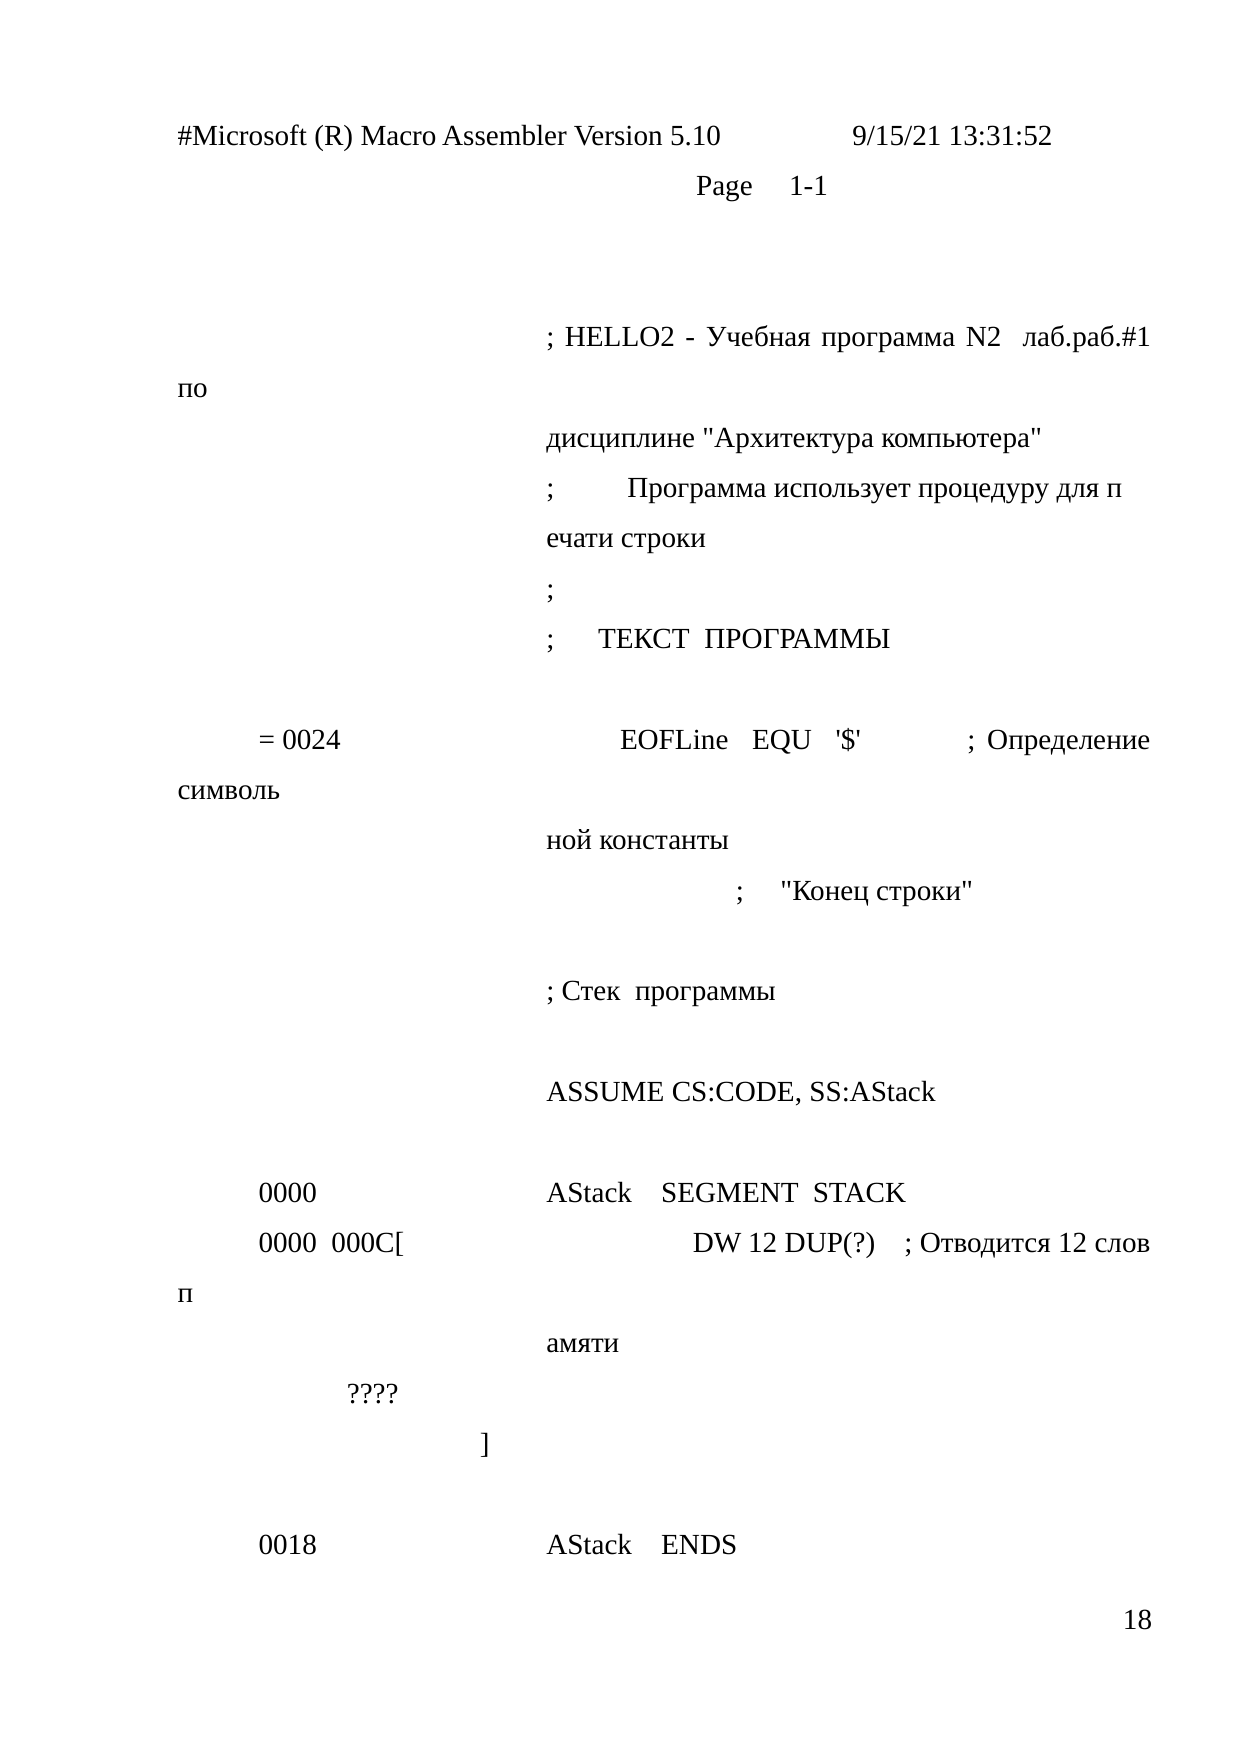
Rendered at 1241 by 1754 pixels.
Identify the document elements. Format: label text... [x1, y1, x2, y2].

text ; Программа использует процедуру для п [177, 470, 1152, 504]
text ] [177, 1426, 1152, 1460]
text ; Стек программы [177, 973, 1152, 1007]
text Page 1-1 [177, 168, 1152, 202]
text ; HELLO2 - Учебная программа N2 лаб.раб.#1 по [177, 319, 1152, 403]
text ; ТЕКСТ ПРОГРАММЫ [177, 621, 1152, 655]
text дисциплине "Архитектура компьютера" [177, 420, 1152, 453]
text ечати строки [177, 521, 1152, 554]
text ASSUME CS:CODE, SS:AStack [177, 1074, 1152, 1108]
text = 0024 EOFLine EQU '$' ; Определение символь [177, 722, 1152, 806]
text амяти [177, 1326, 1152, 1359]
text #Microsoft (R) Macro Assembler Version 5.10 9/15/21 13:31:52 [177, 118, 1152, 152]
text ???? [177, 1376, 1152, 1409]
text ; "Конец строки" [177, 873, 1152, 906]
text 0018 AStack ENDS [177, 1527, 1152, 1560]
text ной константы [177, 822, 1152, 856]
text 0000 000C[ DW 12 DUP(?) ; Отводится 12 слов п [177, 1225, 1152, 1309]
text ; [177, 571, 1152, 604]
text 0000 AStack SEGMENT STACK [177, 1175, 1152, 1208]
